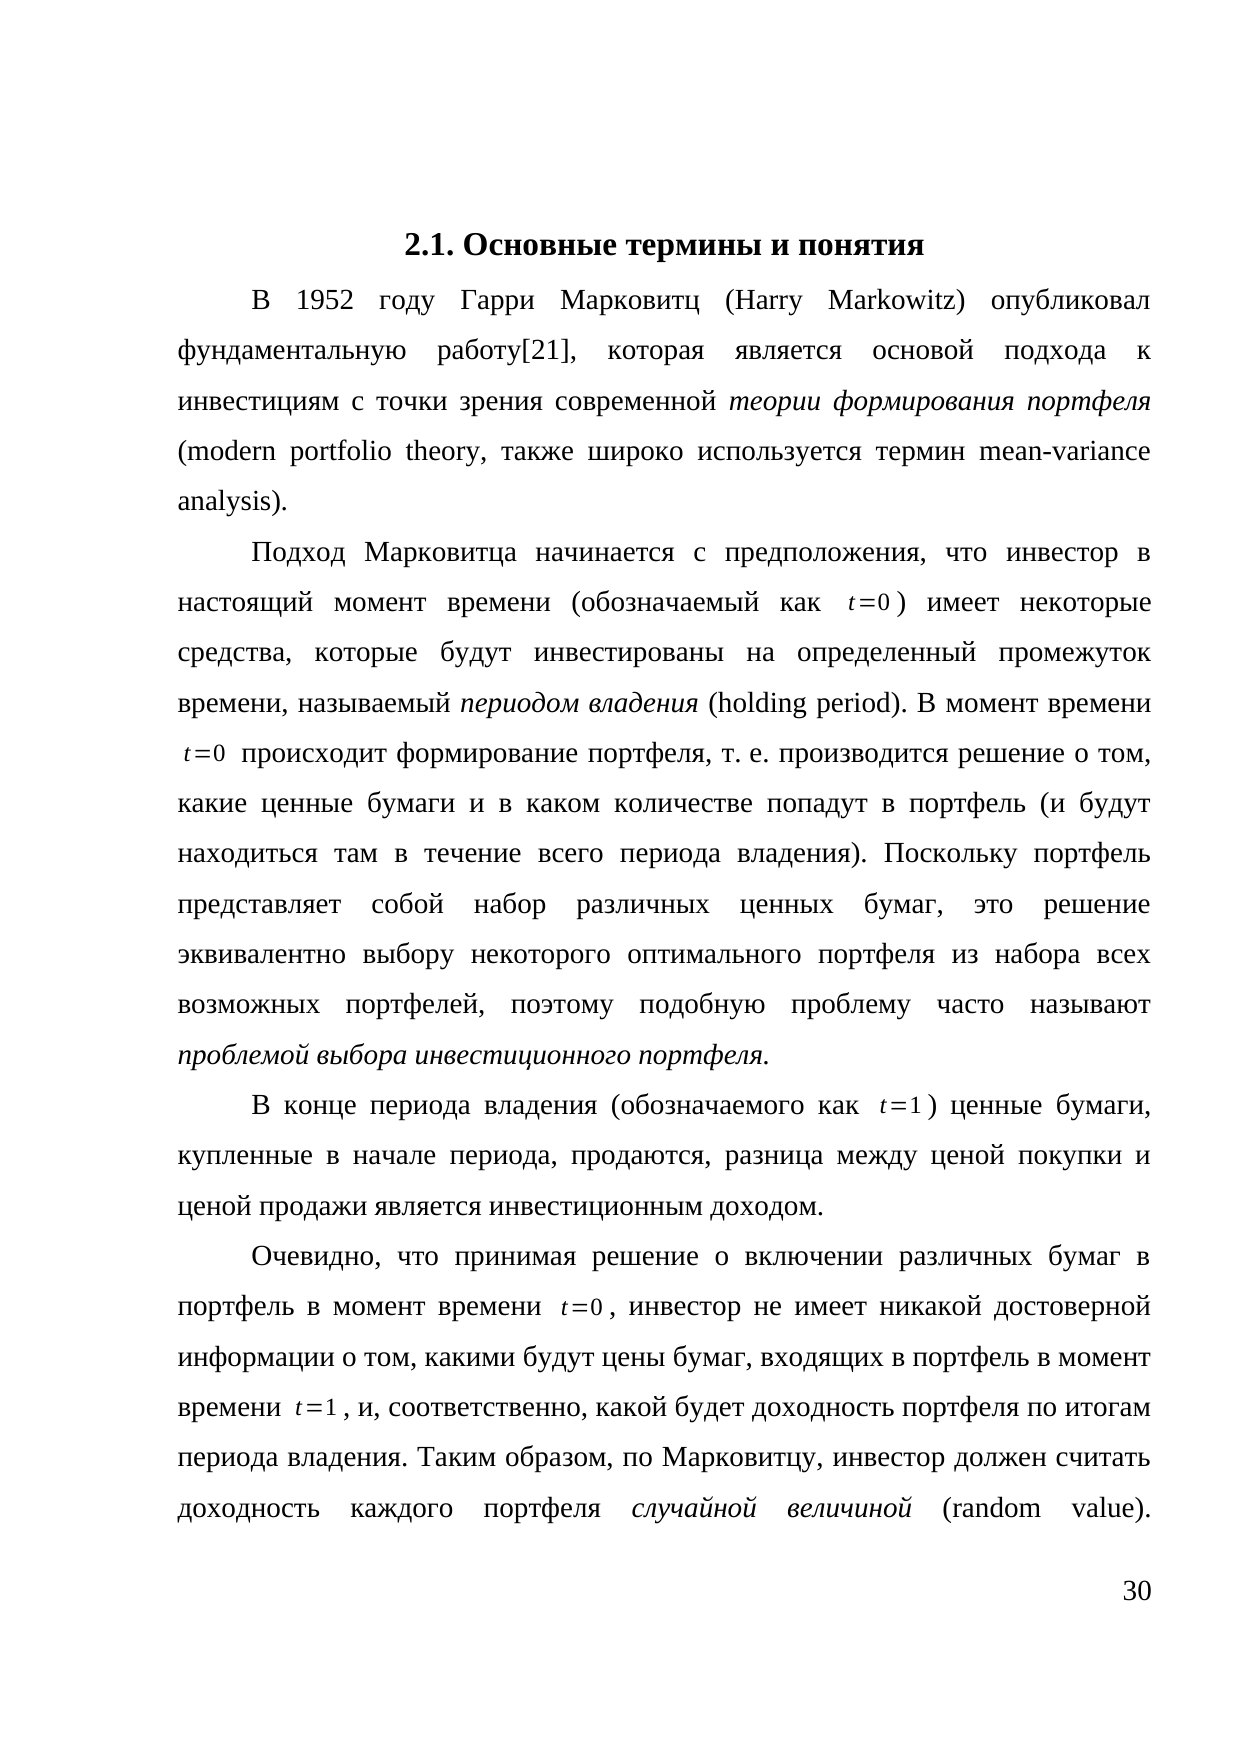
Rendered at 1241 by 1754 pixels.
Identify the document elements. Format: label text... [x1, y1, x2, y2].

text В 1952 году Гарри Марковитц (Harry Markowitz) опубликовал фундаментальную работу[21], которая является основой подхода к инвестициям с точки зрения современной теории формирования портфеля (modern portfolio theory, также широко используется термин mean-variance analysis). [177, 282, 1152, 517]
text Очевидно, что принимая решение о включении различных бумаг в портфель в момент времени , инвестор не имеет никакой достоверной информации о том, какими будут цены бумаг, входящих в портфель в момент времени , и, соответственно, какой будет доходность портфеля по итогам периода владения. Таким образом, по Марковитцу, инвестор должен считать доходность каждого портфеля случайной величиной (random value). [177, 1238, 1152, 1523]
text В конце периода владения (обозначаемого как ) ценные бумаги, купленные в начале периода, продаются, разница между ценой покупки и ценой продажи является инвестиционным доходом. [177, 1087, 1152, 1221]
text Подход Марковитца начинается с предположения, что инвестор в настоящий момент времени (обозначаемый как ) имеет некоторые средства, которые будут инвестированы на определенный промежуток времени, называемый периодом владения (holding period). В момент времени происходит формирование портфеля, т. е. производится решение о том, какие ценные бумаги и в каком количестве попадут в портфель (и будут находиться там в течение всего периода владения). Поскольку портфель представляет собой набор различных ценных бумаг, это решение эквивалентно выбору некоторого оптимального портфеля из набора всех возможных портфелей, поэтому подобную проблему часто называют проблемой выбора инвестиционного портфеля. [177, 534, 1152, 1070]
subtitle 2.1. Основные термины и понятия [177, 225, 1152, 263]
